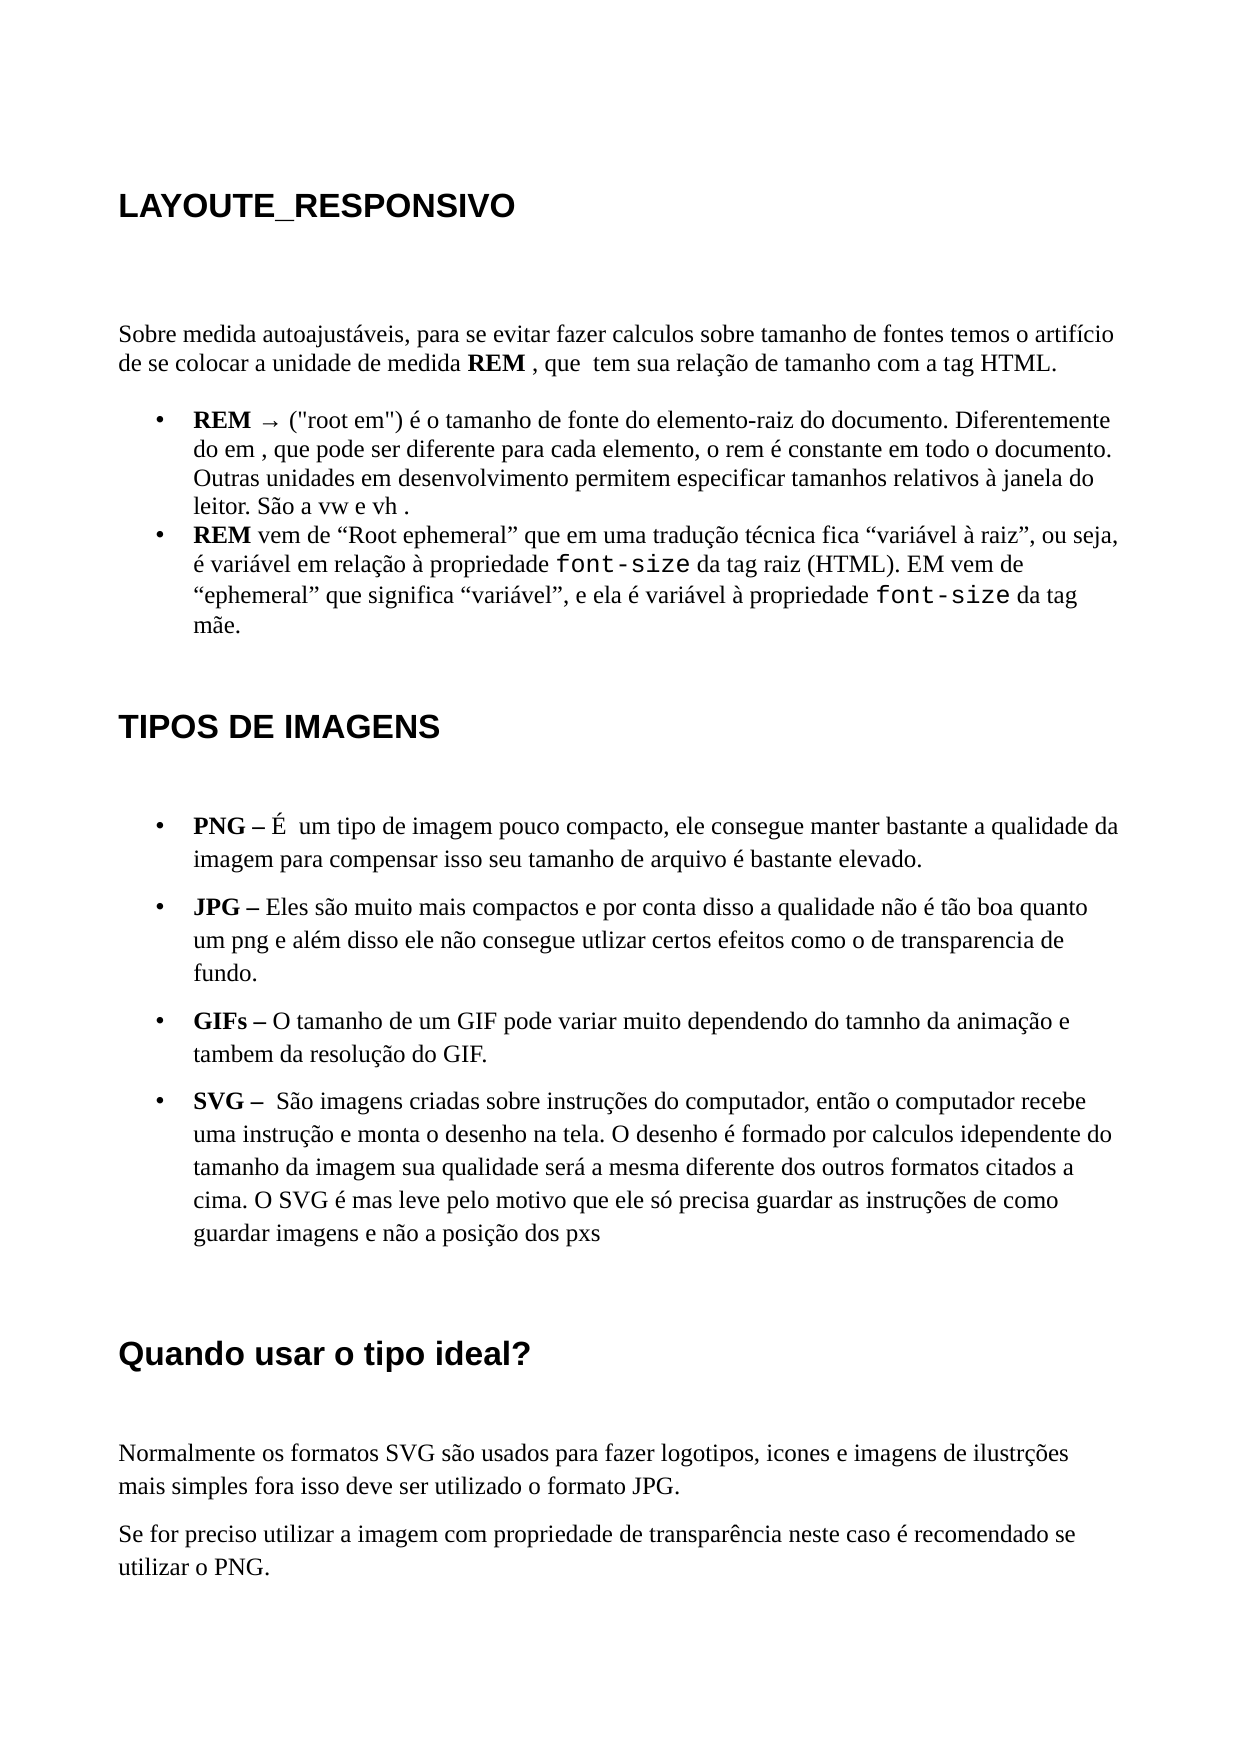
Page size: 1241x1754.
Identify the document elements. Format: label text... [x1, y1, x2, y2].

list SVG – São imagens criadas sobre instruções do computador, então o computador recebe uma instrução e monta o desenho na tela. O desenho é formado por calculos idependente do tamanho da imagem sua qualidade será a mesma diferente dos outros formatos citados a cima. O SVG é mas leve pelo motivo que ele só precisa guardar as instruções de como guardar imagens e não a posição dos pxs [156, 1086, 1122, 1247]
subtitle TIPOS DE IMAGENS [118, 707, 1122, 746]
text Normalmente os formatos SVG são usados para fazer logotipos, icones e imagens de ilustrções mais simples fora isso deve ser utilizado o formato JPG. [118, 1438, 1122, 1500]
text Se for preciso utilizar a imagem com propriedade de transparência neste caso é recomendado se utilizar o PNG. [118, 1519, 1122, 1581]
text Sobre medida autoajustáveis, para se evitar fazer calculos sobre tamanho de fontes temos o artifício de se colocar a unidade de medida REM , que tem sua relação de tamanho com a tag HTML. [118, 319, 1122, 376]
subtitle Quando usar o tipo ideal? [118, 1334, 1122, 1373]
subtitle LAYOUTE_RESPONSIVO [118, 186, 1122, 225]
list REM → ("root em") é o tamanho de fonte do elemento-raiz do documento. Diferentemente do em , que pode ser diferente para cada elemento, o rem é constante em todo o documento. Outras unidades em desenvolvimento permitem especificar tamanhos relativos à janela do leitor. São a vw e vh . [156, 405, 1122, 520]
list GIFs – O tamanho de um GIF pode variar muito dependendo do tamnho da animação e tambem da resolução do GIF. [156, 1006, 1122, 1067]
list JPG – Eles são muito mais compactos e por conta disso a qualidade não é tão boa quanto um png e além disso ele não consegue utlizar certos efeitos como o de transparencia de fundo. [156, 892, 1122, 987]
list PNG – É um tipo de imagem pouco compacto, ele consegue manter bastante a qualidade da imagem para compensar isso seu tamanho de arquivo é bastante elevado. [156, 811, 1122, 873]
list REM vem de “Root ephemeral” que em uma tradução técnica fica “variável à raiz”, ou seja, é variável em relação à propriedade font-size da tag raiz (HTML). EM vem de “ephemeral” que significa “variável”, e ela é variável à propriedade font-size da tag mãe. [156, 520, 1122, 639]
